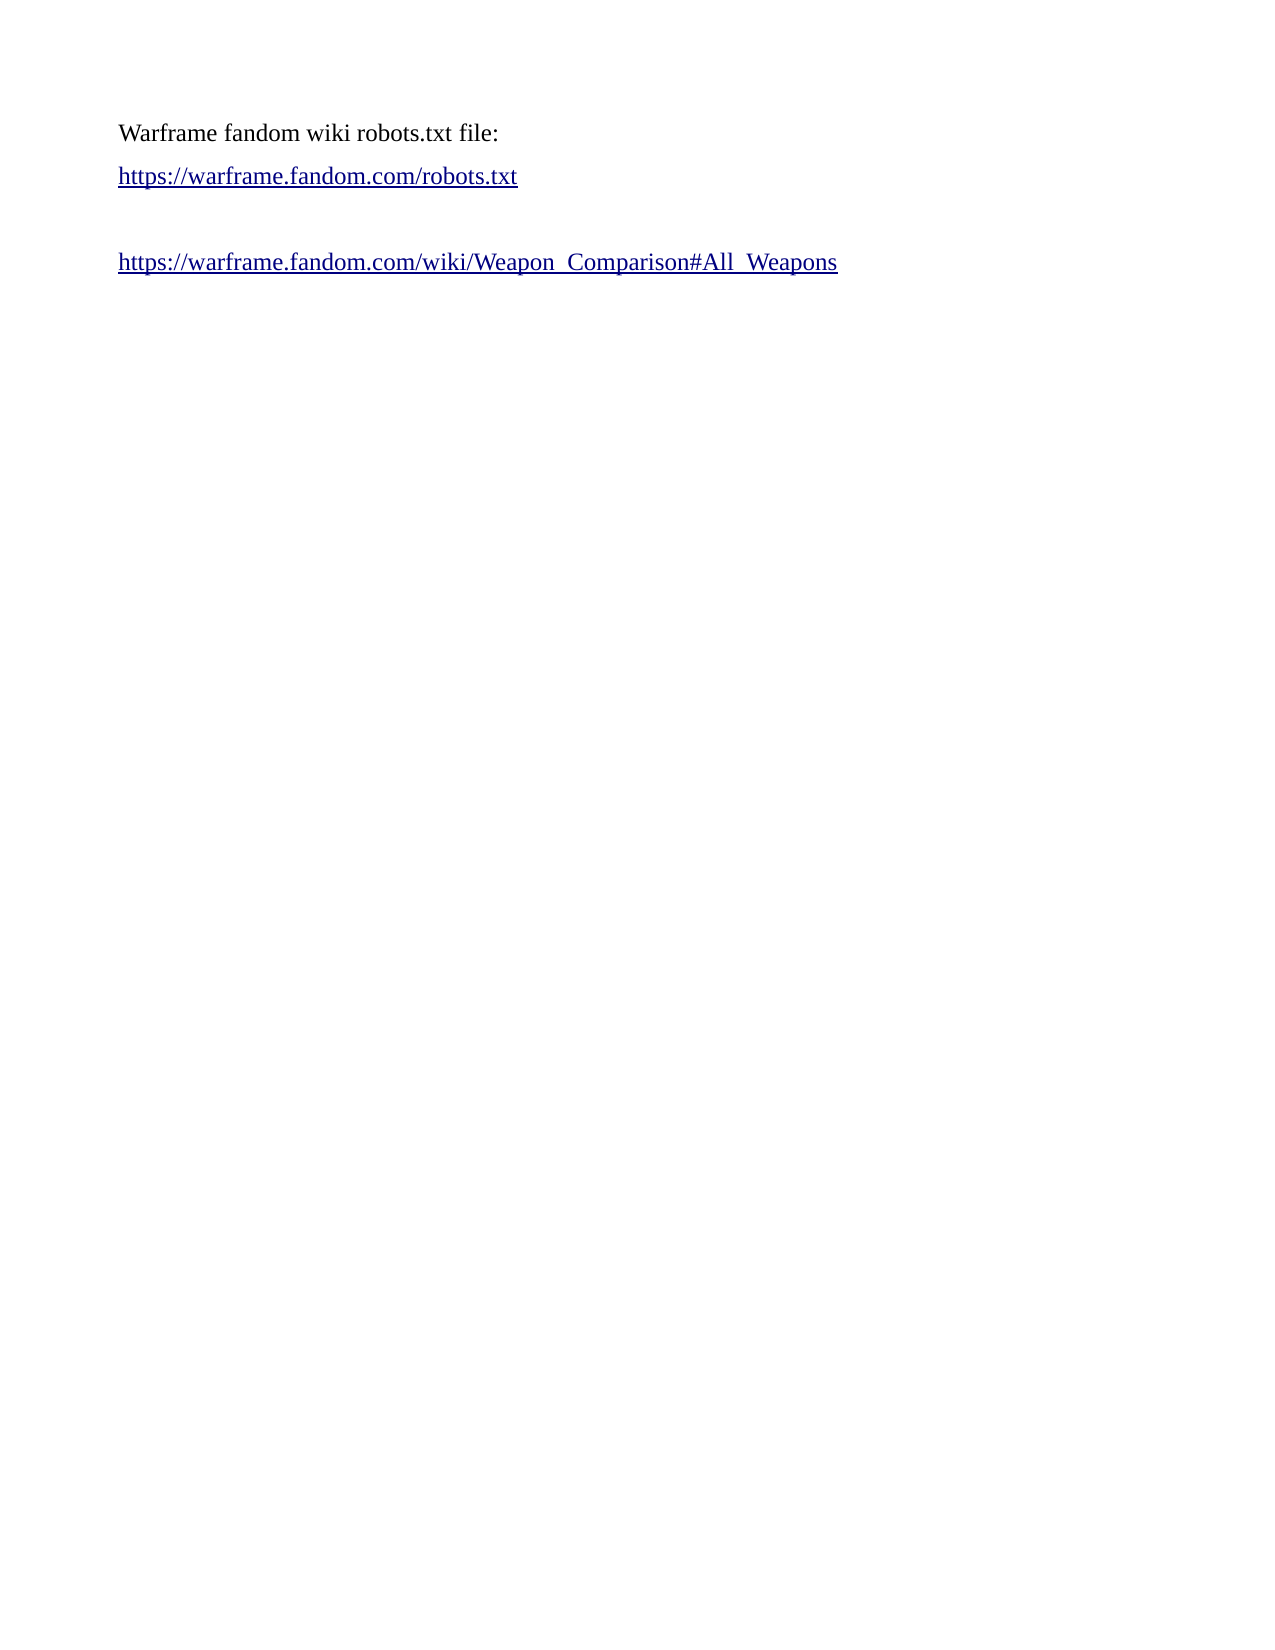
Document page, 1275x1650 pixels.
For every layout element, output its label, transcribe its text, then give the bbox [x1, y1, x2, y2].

text https://warframe.fandom.com/robots.txt [118, 161, 1157, 190]
text Warframe fandom wiki robots.txt file: [118, 118, 1157, 147]
text https://warframe.fandom.com/wiki/Weapon_Comparison#All_Weapons [118, 247, 1157, 276]
